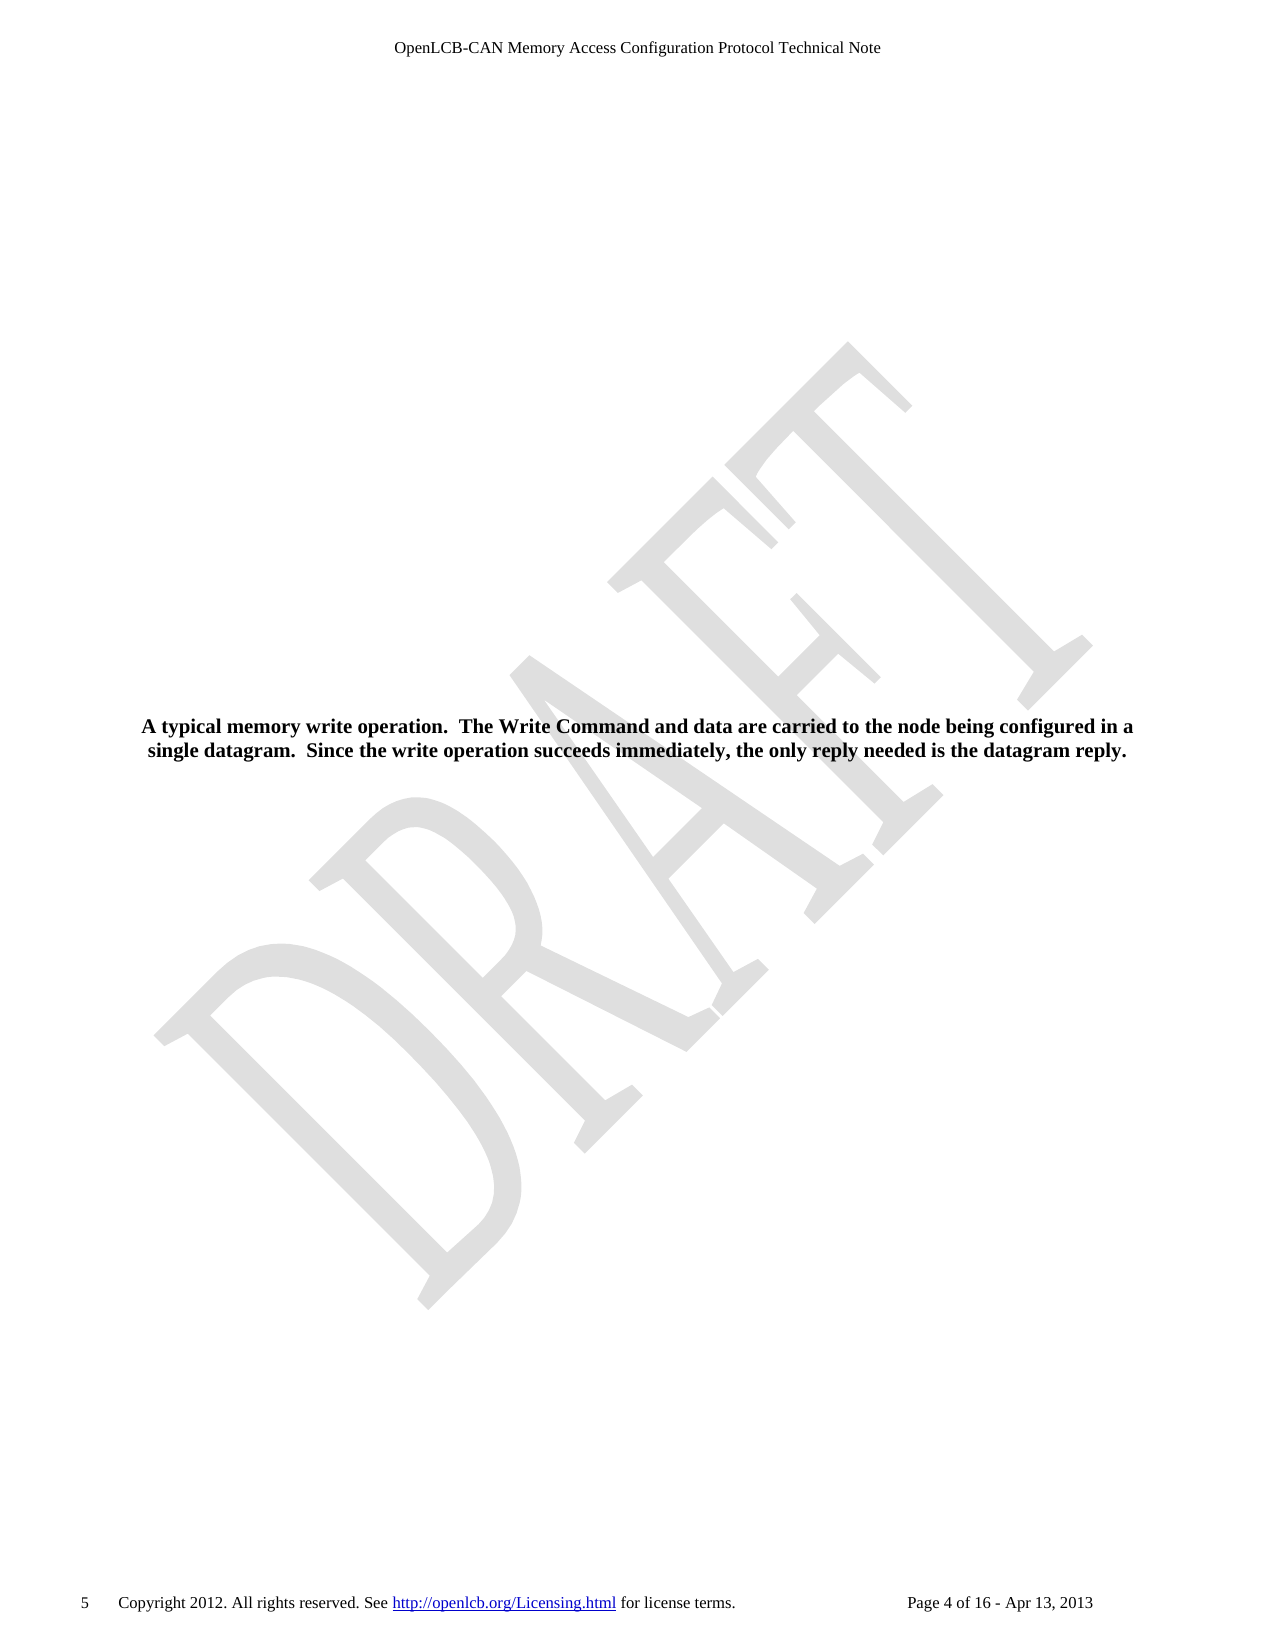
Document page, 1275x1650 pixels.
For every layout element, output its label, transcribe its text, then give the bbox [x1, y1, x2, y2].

text A typical memory write operation. The Write Command and data are carried to the node being configured in a single datagram. Since the write operation succeeds immediately, the only reply needed is the datagram reply. [118, 150, 1157, 762]
